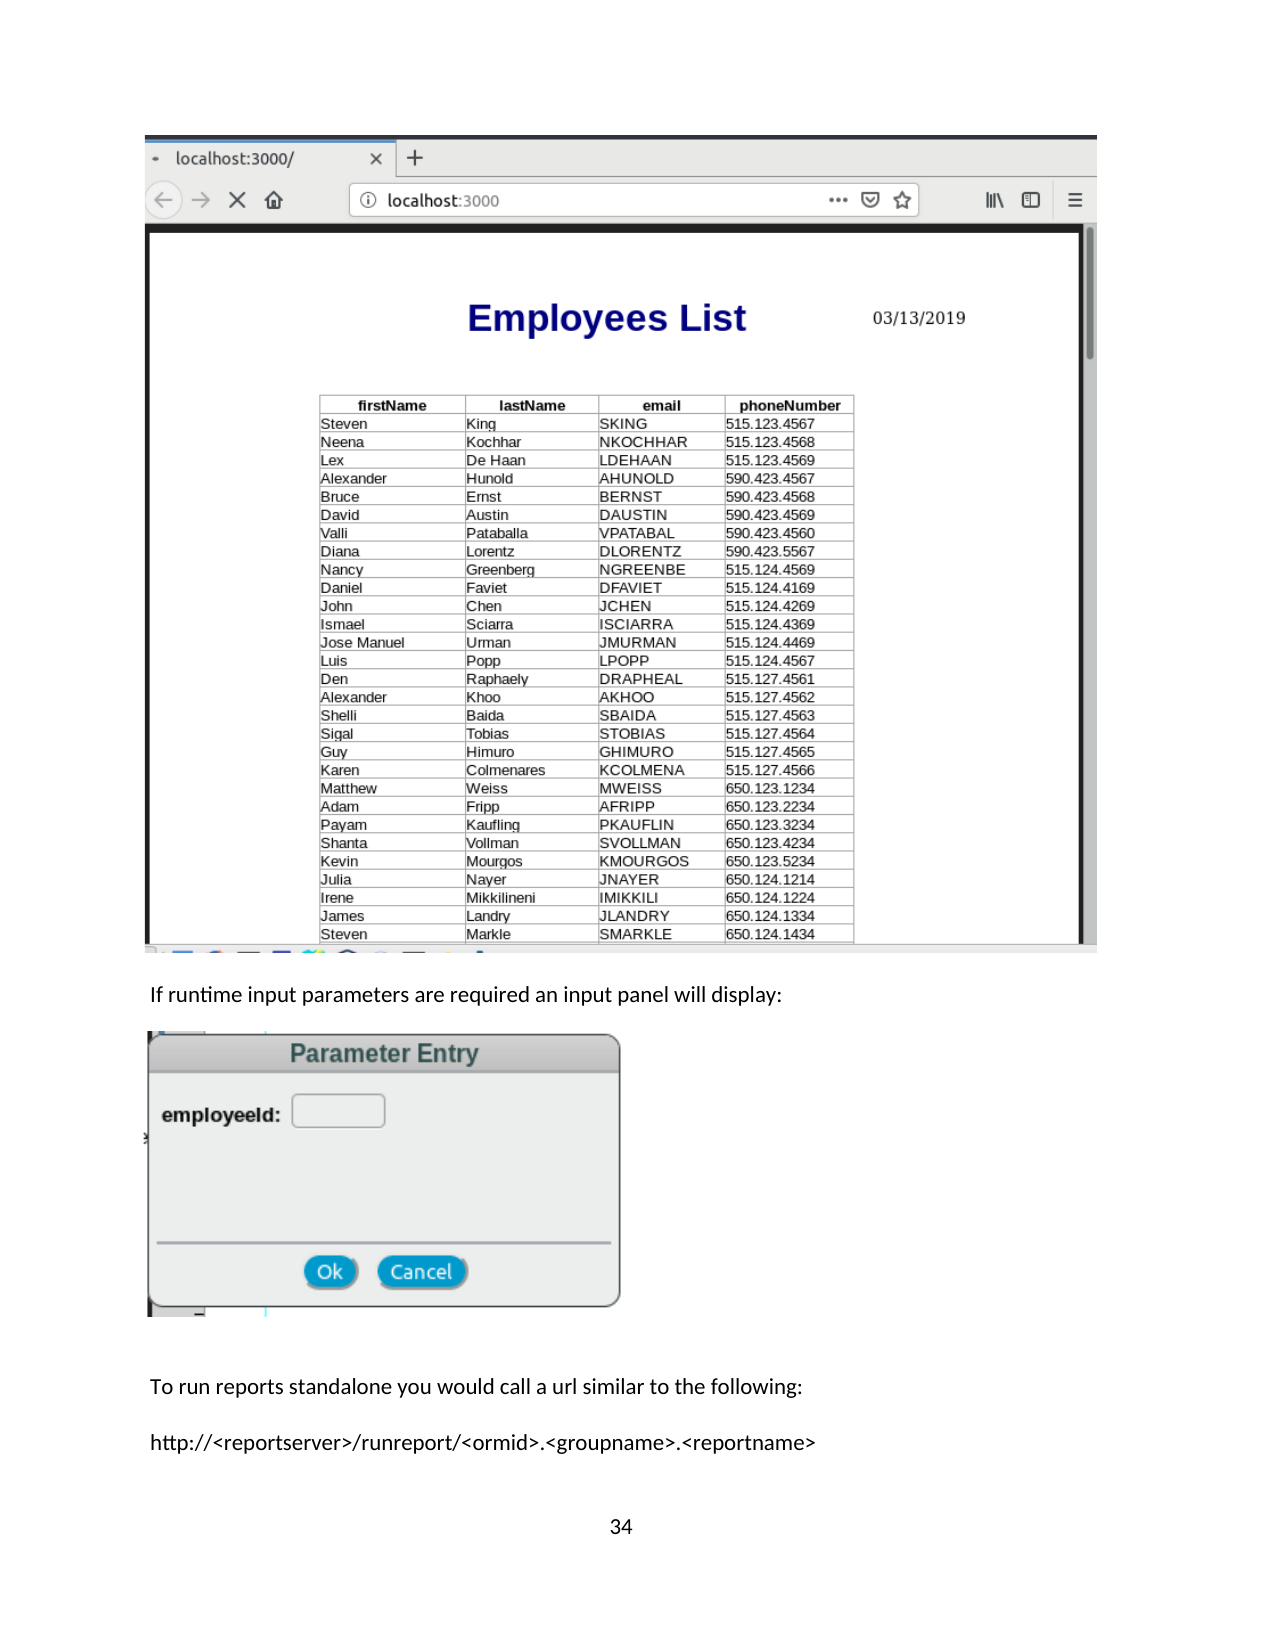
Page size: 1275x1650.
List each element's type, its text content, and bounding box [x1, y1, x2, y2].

picture [143, 1031, 627, 1317]
text If runtime input parameters are required an input panel will display: [150, 980, 1102, 1008]
text http://<reportserver>/runreport/<ormid>.<groupname>.<reportname> [150, 1428, 1102, 1457]
text To run reports standalone you would call a url similar to the following: [150, 1372, 1102, 1401]
picture [144, 135, 1097, 953]
